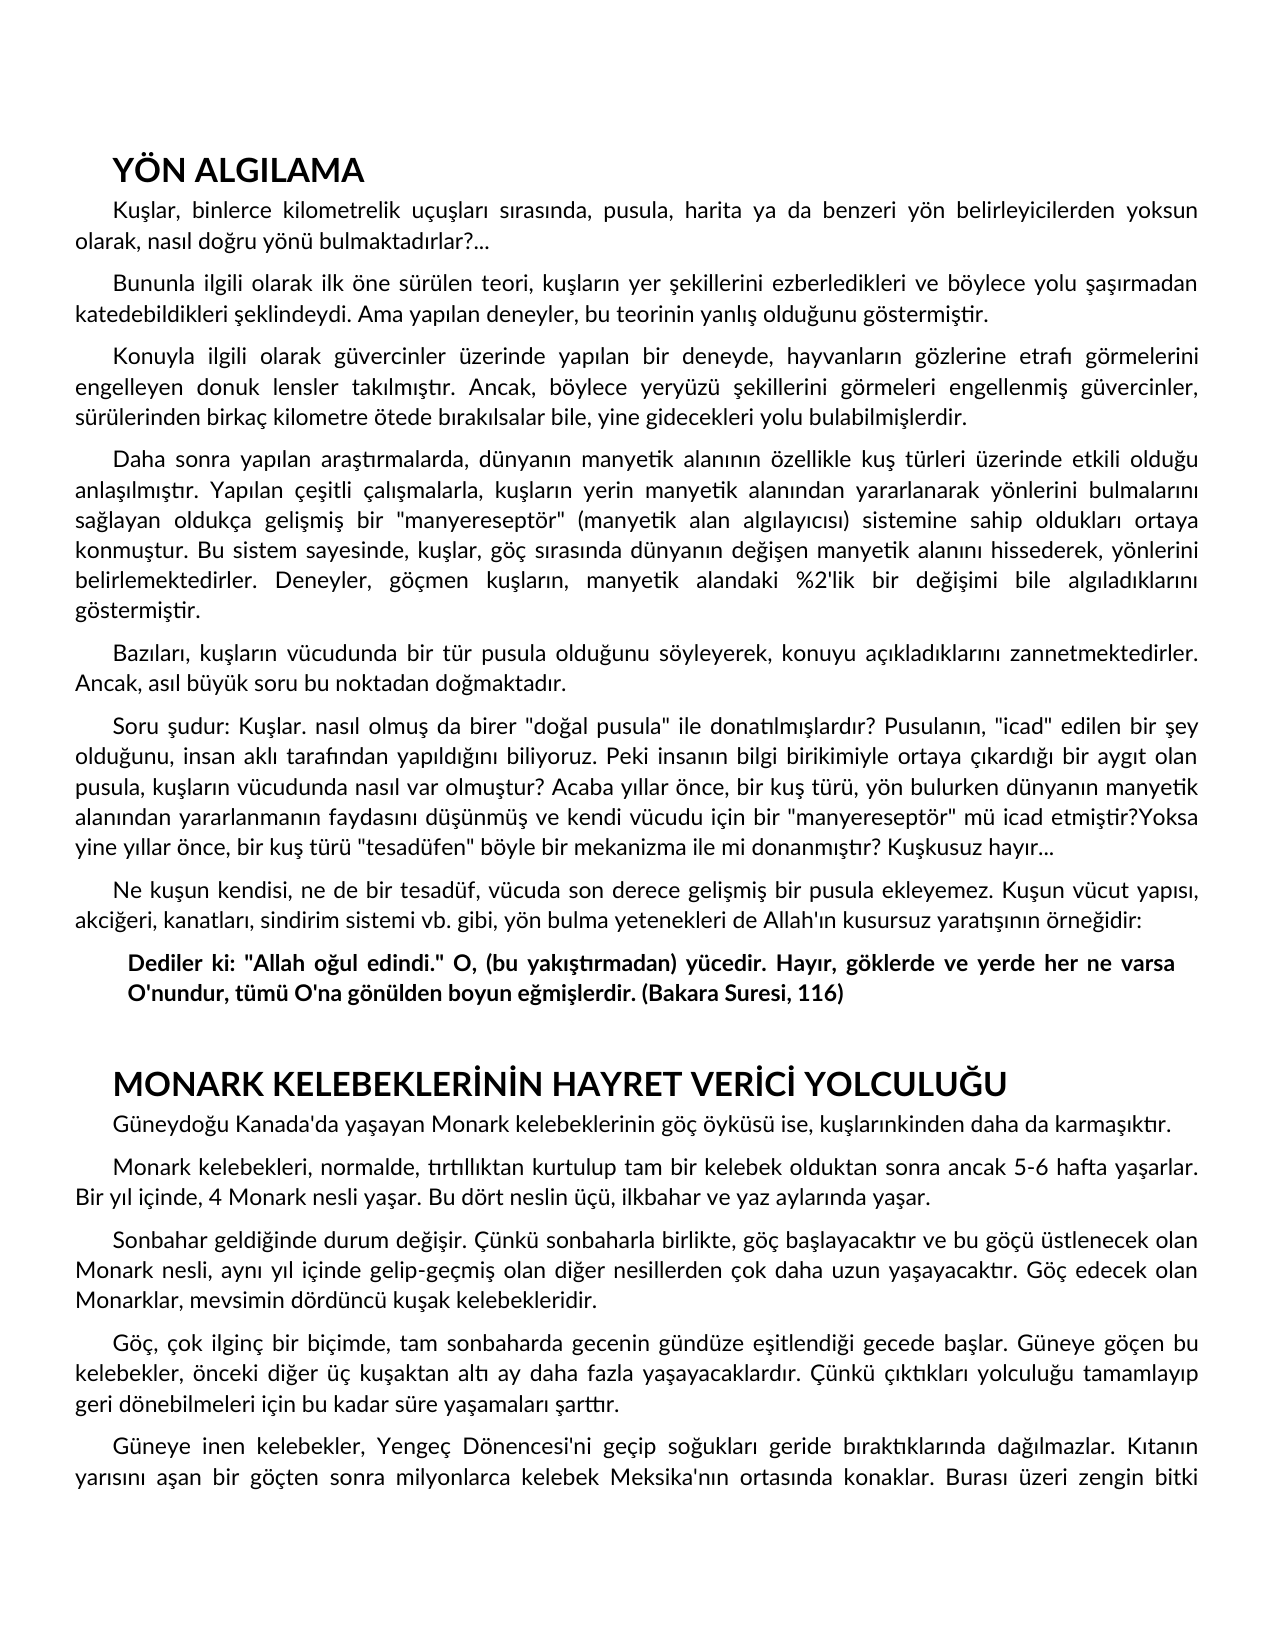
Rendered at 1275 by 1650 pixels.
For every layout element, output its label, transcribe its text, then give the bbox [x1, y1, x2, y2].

text Kuşlar, binlerce kilometrelik uçuşları sırasında, pusula, harita ya da benzeri yön belirleyicilerden yoksun olarak, nasıl doğru yönü bulmaktadırlar?... [75, 196, 1200, 254]
text Göç, çok ilginç bir biçimde, tam sonbaharda gecenin gündüze eşitlendiği gecede başlar. Güneye göçen bu kelebekler, önceki diğer üç kuşaktan altı ay daha fazla yaşayacaklardır. Çünkü çıktıkları yolculuğu tamamlayıp geri dönebilmeleri için bu kadar süre yaşamaları şarttır. [75, 1329, 1200, 1417]
subtitle YÖN ALGILAMA [112, 150, 1200, 190]
text Güneye inen kelebekler, Yengeç Dönencesi'ni geçip soğukları geride bıraktıklarında dağılmazlar. Kıtanın yarısını aşan bir göçten sonra milyonlarca kelebek Meksika'nın ortasında konaklar. Burası üzeri zengin bitki [75, 1432, 1200, 1490]
text Sonbahar geldiğinde durum değişir. Çünkü sonbaharla birlikte, göç başlayacaktır ve bu göçü üstlenecek olan Monark nesli, aynı yıl içinde gelip-geçmiş olan diğer nesillerden çok daha uzun yaşayacaktır. Göç edecek olan Monarklar, mevsimin dördüncü kuşak kelebekleridir. [75, 1226, 1200, 1314]
text Ne kuşun kendisi, ne de bir tesadüf, vücuda son derece gelişmiş bir pusula ekleyemez. Kuşun vücut yapısı, akciğeri, kanatları, sindirim sistemi vb. gibi, yön bulma yetenekleri de Allah'ın kusursuz yaratışının örneğidir: [75, 875, 1200, 933]
text Daha sonra yapılan araştırmalarda, dünyanın manyetik alanının özellikle kuş türleri üzerinde etkili olduğu anlaşılmıştır. Yapılan çeşitli çalışmalarla, kuşların yerin manyetik alanından yararlanarak yönlerini bulmalarını sağlayan oldukça gelişmiş bir "manyereseptör" (manyetik alan algılayıcısı) sistemine sahip oldukları ortaya konmuştur. Bu sistem sayesinde, kuşlar, göç sırasında dünyanın değişen manyetik alanını hissederek, yönlerini belirlemektedirler. Deneyler, göçmen kuşların, manyetik alandaki %2'lik bir değişimi bile algıladıklarını göstermiştir. [75, 445, 1200, 624]
text Soru şudur: Kuşlar. nasıl olmuş da birer "doğal pusula" ile donatılmışlardır? Pusulanın, "icad" edilen bir şey olduğunu, insan aklı tarafından yapıldığını biliyoruz. Peki insanın bilgi birikimiyle ortaya çıkardığı bir aygıt olan pusula, kuşların vücudunda nasıl var olmuştur? Acaba yıllar önce, bir kuş türü, yön bulurken dünyanın manyetik alanından yararlanmanın faydasını düşünmüş ve kendi vücudu için bir "manyereseptör" mü icad etmiştir?Yoksa yine yıllar önce, bir kuş türü "tesadüfen" böyle bir mekanizma ile mi donanmıştır? Kuşkusuz hayır... [75, 712, 1200, 860]
text Dediler ki: "Allah oğul edindi." O, (bu yakıştırmadan) yücedir. Hayır, göklerde ve yerde her ne varsa O'nundur, tümü O'na gönülden boyun eğmişlerdir. (Bakara Suresi, 116) [127, 948, 1177, 1006]
text Monark kelebekleri, normalde, tırtıllıktan kurtulup tam bir kelebek olduktan sonra ancak 5-6 hafta yaşarlar. Bir yıl içinde, 4 Monark nesli yaşar. Bu dört neslin üçü, ilkbahar ve yaz aylarında yaşar. [75, 1153, 1200, 1211]
subtitle MONARK KELEBEKLERİNİN HAYRET VERİCİ YOLCULUĞU [112, 1064, 1200, 1104]
text Güneydoğu Kanada'da yaşayan Monark kelebeklerinin göç öyküsü ise, kuşlarınkinden daha da karmaşıktır. [75, 1110, 1200, 1138]
text Bununla ilgili olarak ilk öne sürülen teori, kuşların yer şekillerini ezberledikleri ve böylece yolu şaşırmadan katedebildikleri şeklindeydi. Ama yapılan deneyler, bu teorinin yanlış olduğunu göstermiştir. [75, 269, 1200, 327]
text Bazıları, kuşların vücudunda bir tür pusula olduğunu söyleyerek, konuyu açıkladıklarını zannetmektedirler. Ancak, asıl büyük soru bu noktadan doğmaktadır. [75, 639, 1200, 697]
text Konuyla ilgili olarak güvercinler üzerinde yapılan bir deneyde, hayvanların gözlerine etrafı görmelerini engelleyen donuk lensler takılmıştır. Ancak, böylece yeryüzü şekillerini görmeleri engellenmiş güvercinler, sürülerinden birkaç kilometre ötede bırakılsalar bile, yine gidecekleri yolu bulabilmişlerdir. [75, 342, 1200, 430]
